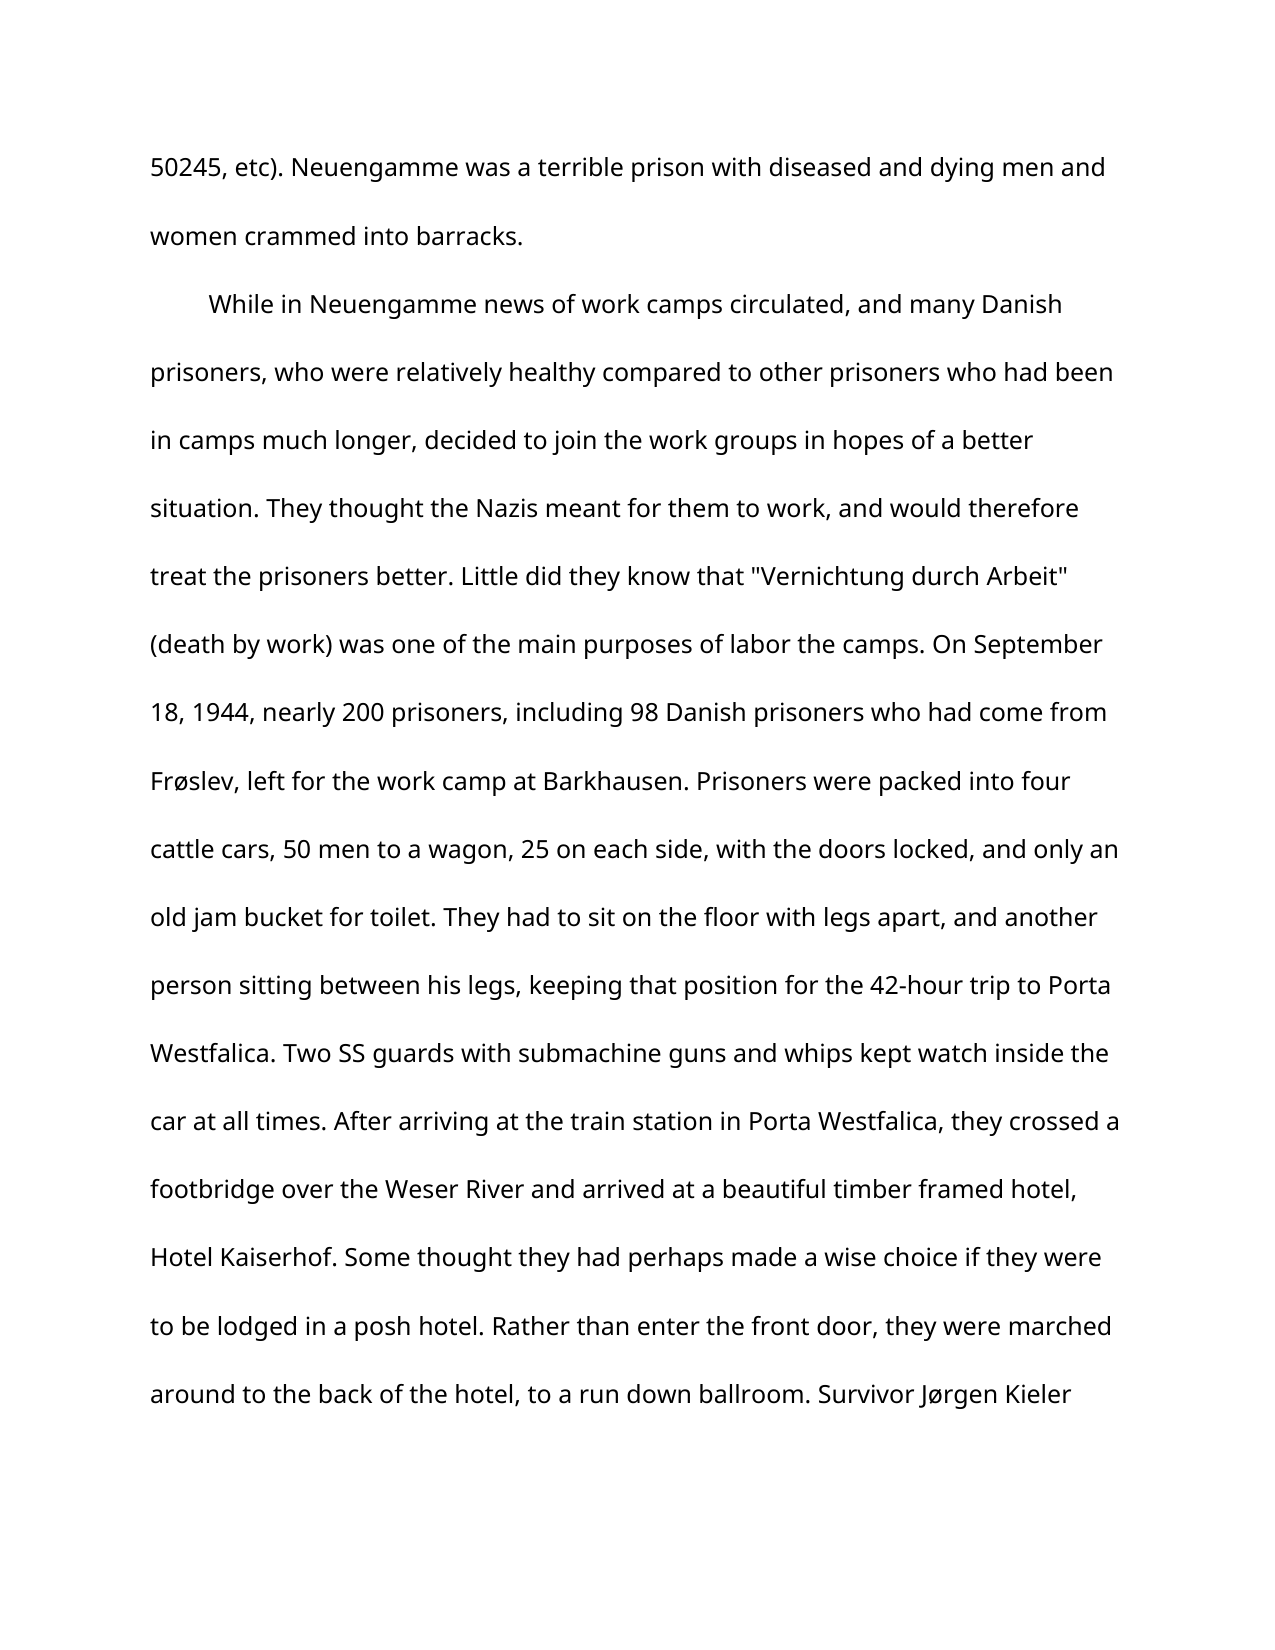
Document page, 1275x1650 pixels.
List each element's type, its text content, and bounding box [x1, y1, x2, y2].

text While in Neuengamme news of work camps circulated, and many Danish prisoners, who were relatively healthy compared to other prisoners who had been in camps much longer, decided to join the work groups in hopes of a better situation. They thought the Nazis meant for them to work, and would therefore treat the prisoners better. Little did they know that "Vernichtung durch Arbeit" (death by work) was one of the main purposes of labor the camps. On September 18, 1944, nearly 200 prisoners, including 98 Danish prisoners who had come from Frøslev, left for the work camp at Barkhausen. Prisoners were packed into four cattle cars, 50 men to a wagon, 25 on each side, with the doors locked, and only an old jam bucket for toilet. They had to sit on the floor with legs apart, and another person sitting between his legs, keeping that position for the 42-hour trip to Porta Westfalica. Two SS guards with submachine guns and whips kept watch inside the car at all times. After arriving at the train station in Porta Westfalica, they crossed a footbridge over the Weser River and arrived at a beautiful timber framed hotel, Hotel Kaiserhof. Some thought they had perhaps made a wise choice if they were to be lodged in a posh hotel. Rather than enter the front door, they were marched around to the back of the hotel, to a run down ballroom. Survivor Jørgen Kieler [150, 286, 1125, 1410]
text 50245, etc). Neuengamme was a terrible prison with diseased and dying men and women crammed into barracks. [150, 150, 1125, 252]
